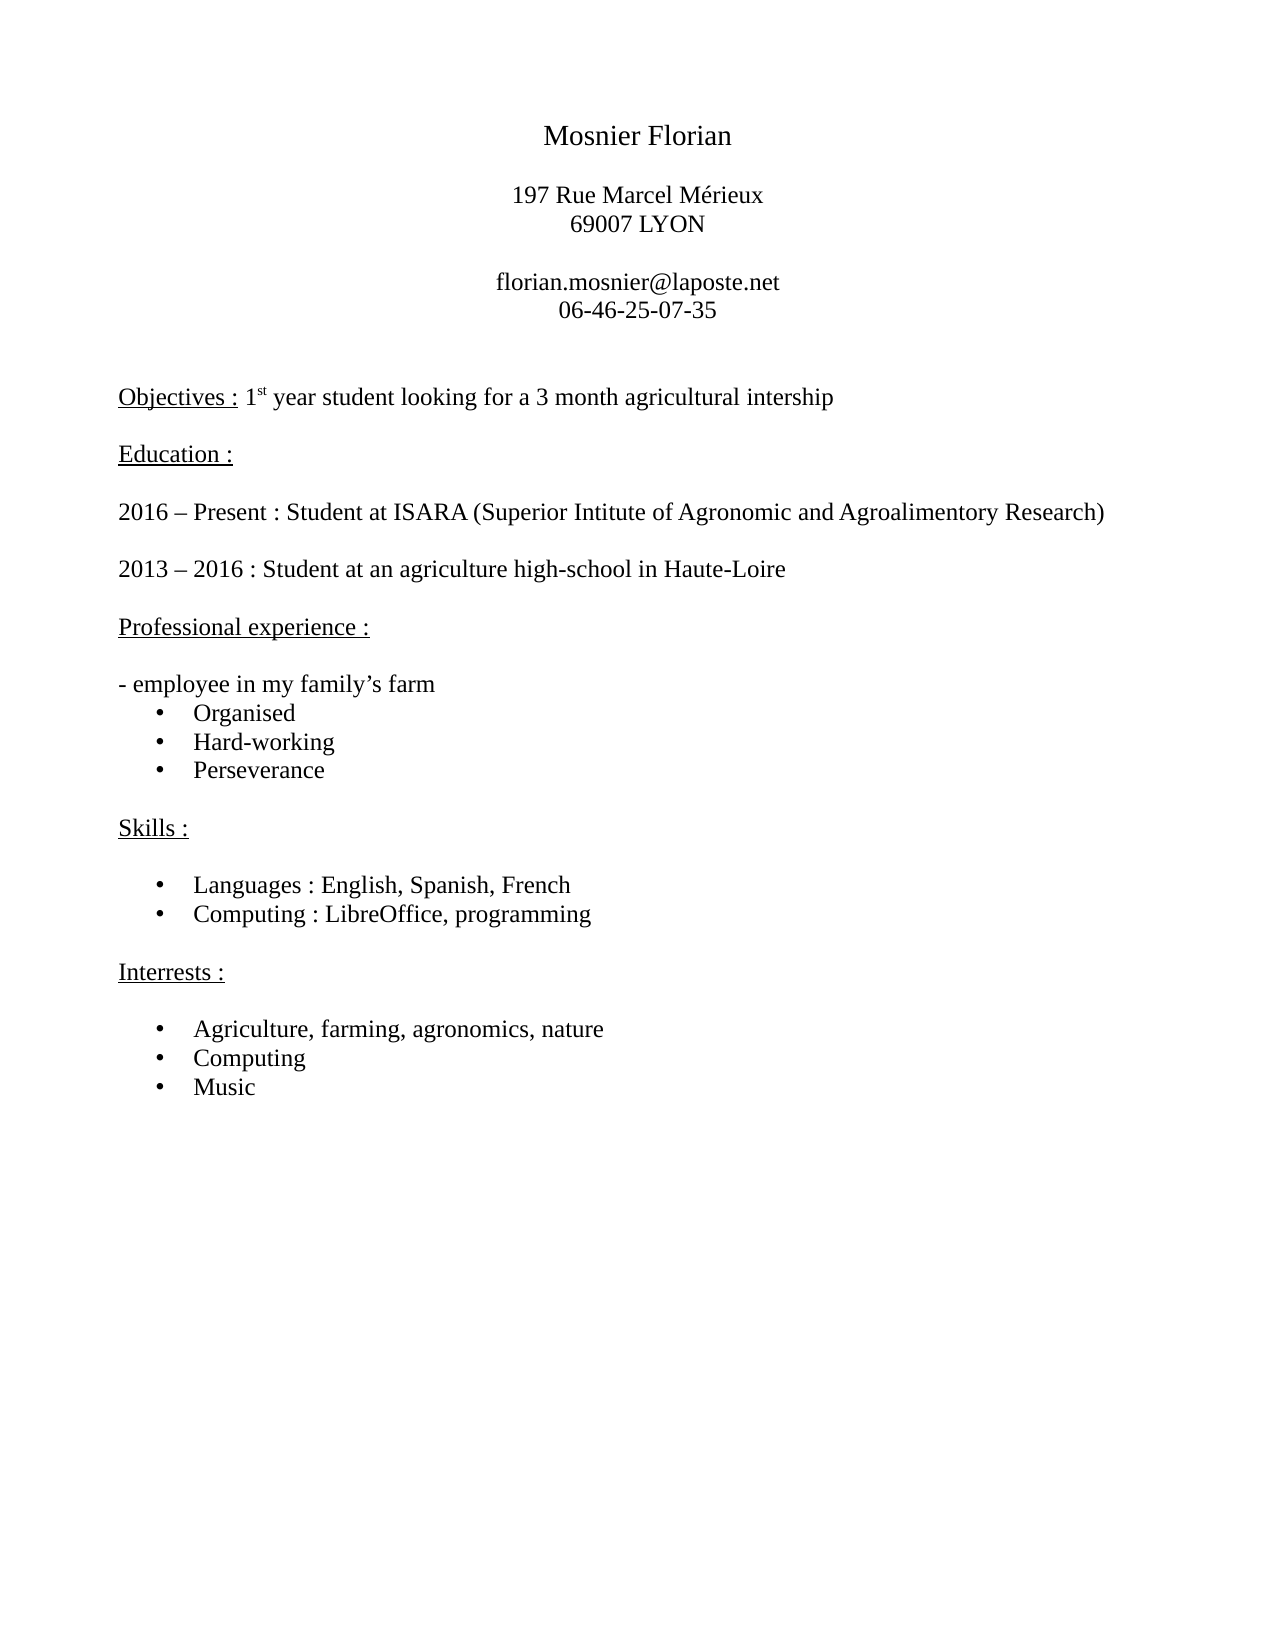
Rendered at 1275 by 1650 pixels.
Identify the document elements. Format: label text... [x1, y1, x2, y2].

text Interrests : [118, 957, 1157, 985]
text Professional experience : [118, 612, 1157, 640]
text 06-46-25-07-35 [118, 295, 1157, 324]
list Computing [156, 1043, 1157, 1072]
list Organised [156, 698, 1157, 727]
text florian.mosnier@laposte.net [118, 267, 1157, 295]
text 69007 LYON [118, 209, 1157, 238]
text Skills : [118, 813, 1157, 842]
text Education : [118, 439, 1157, 468]
text 197 Rue Marcel Mérieux [118, 180, 1157, 209]
text Mosnier Florian [118, 118, 1157, 152]
list Agriculture, farming, agronomics, nature [156, 1014, 1157, 1043]
list Languages : English, Spanish, French [156, 870, 1157, 899]
text - employee in my family’s farm [118, 669, 1157, 698]
text 2016 – Present : Student at ISARA (Superior Intitute of Agronomic and Agroalimentory Research) [118, 497, 1157, 525]
text Objectives : 1st year student looking for a 3 month agricultural intership [118, 382, 1157, 410]
list Computing : LibreOffice, programming [156, 899, 1157, 928]
list Music [156, 1072, 1157, 1100]
list Hard-working [156, 727, 1157, 755]
text 2013 – 2016 : Student at an agriculture high-school in Haute-Loire [118, 554, 1157, 583]
list Perseverance [156, 755, 1157, 784]
